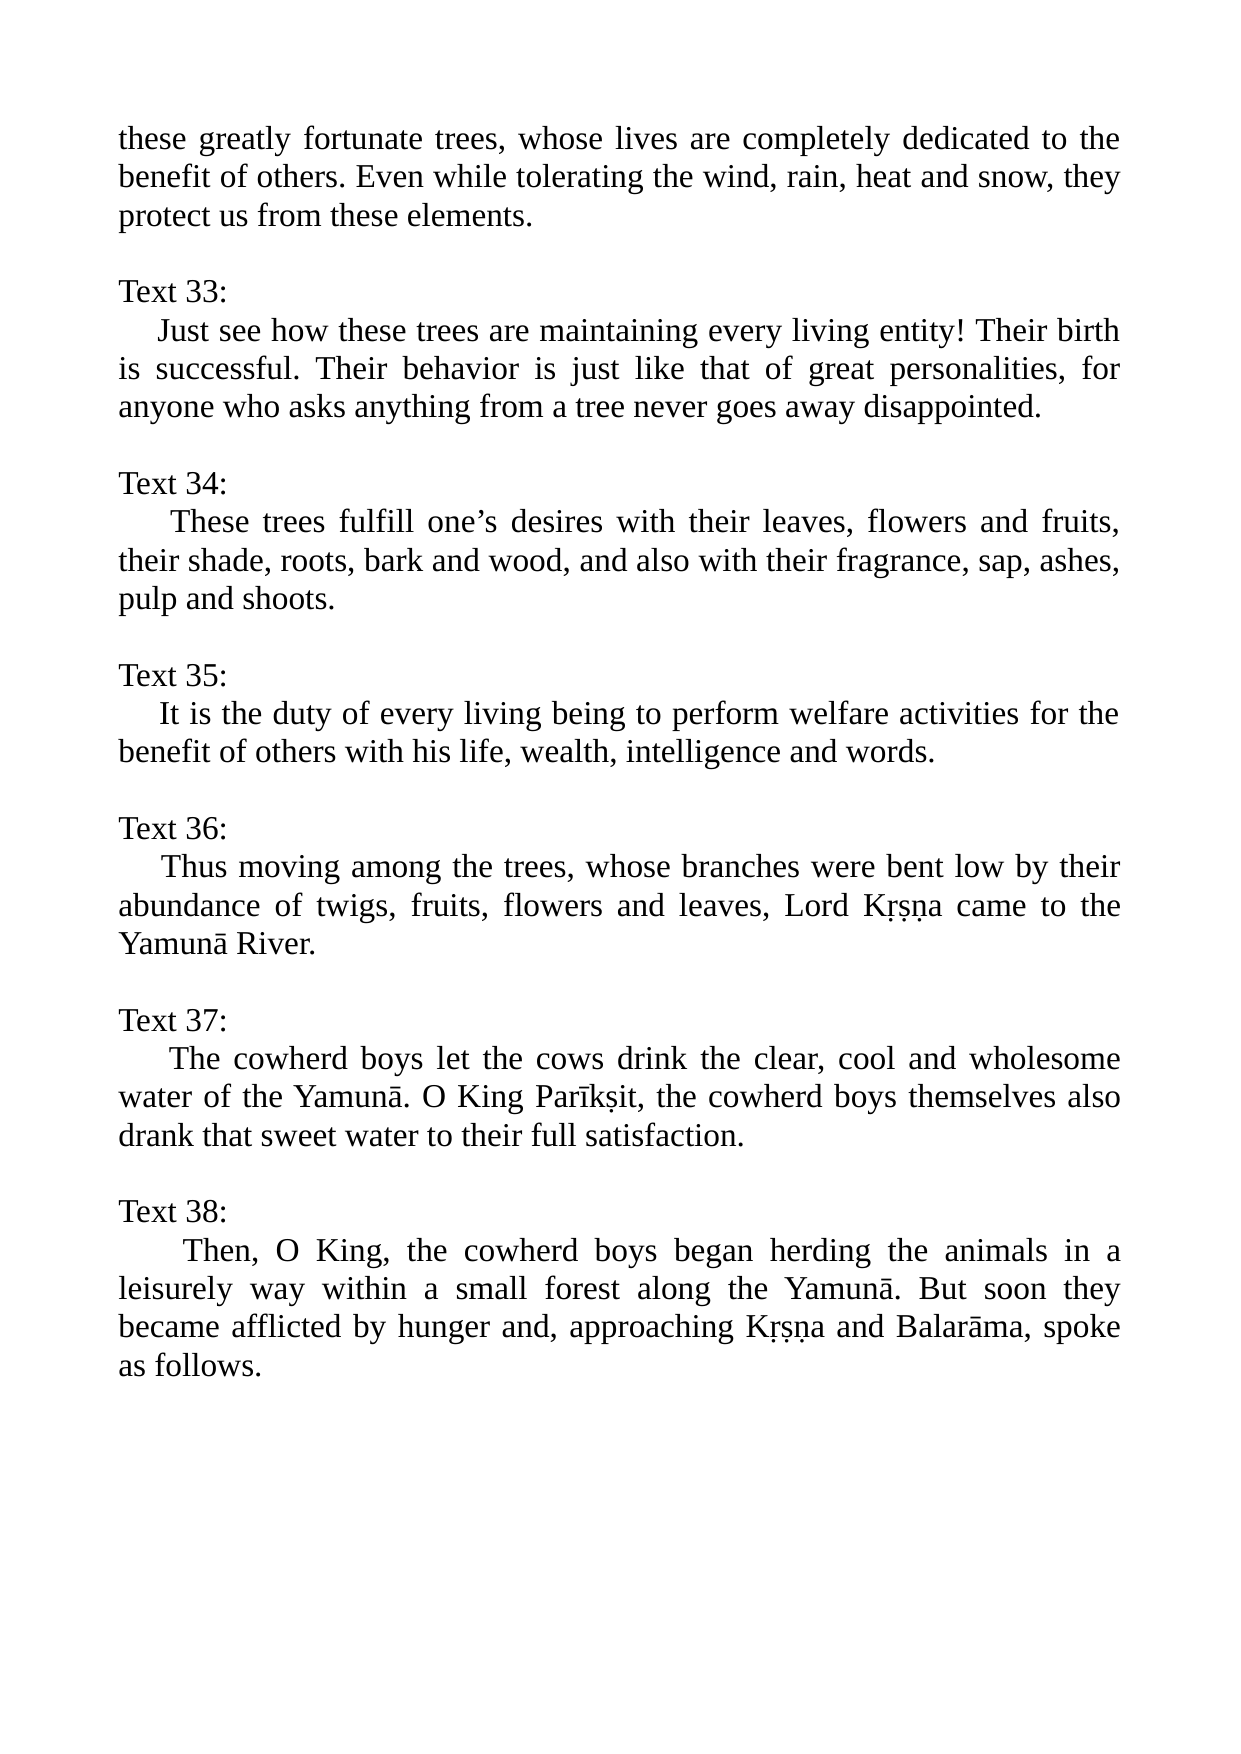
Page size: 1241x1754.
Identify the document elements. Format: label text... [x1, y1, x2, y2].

text Text 38: [118, 1191, 1122, 1230]
text Text 36: [118, 808, 1122, 846]
text Just see how these trees are maintaining every living entity! Their birth is successful. Their behavior is just like that of great personalities, for anyone who asks anything from a tree never goes away disappointed. [118, 310, 1122, 425]
text It is the duty of every living being to perform welfare activities for the benefit of others with his life, wealth, intelligence and words. [118, 693, 1122, 770]
text Thus moving among the trees, whose branches were bent low by their abundance of twigs, fruits, flowers and leaves, Lord Kṛṣṇa came to the Yamunā River. [118, 846, 1122, 961]
text Text 35: [118, 655, 1122, 693]
text Then, O King, the cowherd boys began herding the animals in a leisurely way within a small forest along the Yamunā. But soon they became afflicted by hunger and, approaching Kṛṣṇa and Balarāma, spoke as follows. [118, 1230, 1122, 1383]
text Text 33: [118, 271, 1122, 310]
text these greatly fortunate trees, whose lives are completely dedicated to the benefit of others. Even while tolerating the wind, rain, heat and snow, they protect us from these elements. [118, 118, 1122, 233]
text Text 37: [118, 1000, 1122, 1038]
text Text 34: [118, 463, 1122, 501]
text The cowherd boys let the cows drink the clear, cool and wholesome water of the Yamunā. O King Parīkṣit, the cowherd boys themselves also drank that sweet water to their full satisfaction. [118, 1038, 1122, 1153]
text These trees fulfill one’s desires with their leaves, flowers and fruits, their shade, roots, bark and wood, and also with their fragrance, sap, ashes, pulp and shoots. [118, 501, 1122, 616]
